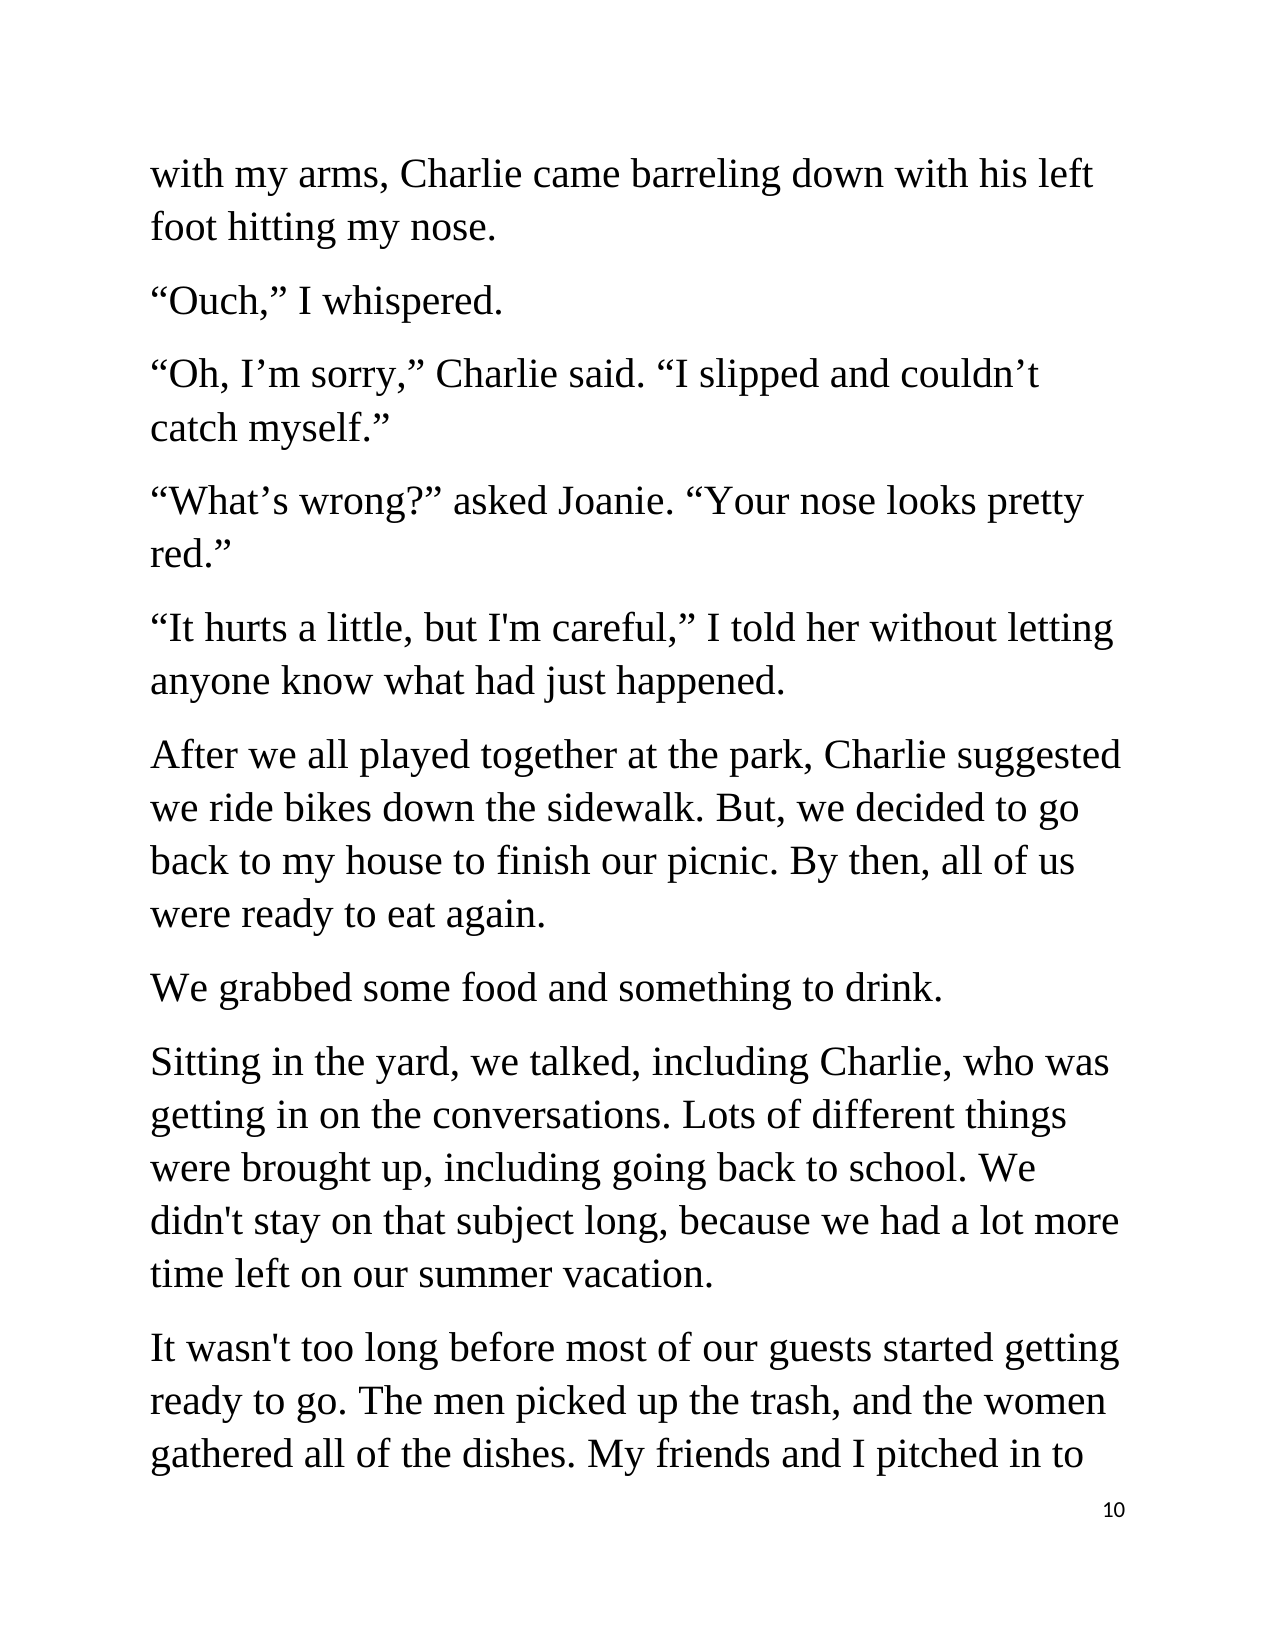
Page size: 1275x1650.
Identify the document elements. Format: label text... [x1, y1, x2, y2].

text Sitting in the yard, we talked, including Charlie, who was getting in on the conversations. Lots of different things were brought up, including going back to school. We didn't stay on that subject long, because we had a lot more time left on our summer vacation. [150, 1038, 1125, 1296]
text “Oh, I’m sorry,” Charlie said. “I slipped and couldn’t catch myself.” [150, 351, 1125, 450]
text It wasn't too long before most of our guests started getting ready to go. The men picked up the trash, and the women gathered all of the dishes. My friends and I pitched in to [150, 1324, 1125, 1476]
text “It hurts a little, but I'm careful,” I told her without letting anyone know what had just happened. [150, 604, 1125, 704]
text “Ouch,” I whispered. [150, 277, 1125, 323]
text with my arms, Charlie came barreling down with his left foot hitting my nose. [150, 150, 1125, 249]
text We grabbed some food and something to drink. [150, 964, 1125, 1010]
text After we all played together at the park, Charlie suggested we ride bikes down the sidewalk. But, we decided to go back to my house to finish our picnic. By then, all of us were ready to eat again. [150, 731, 1125, 937]
text “What’s wrong?” asked Joanie. “Your nose looks pretty red.” [150, 478, 1125, 577]
